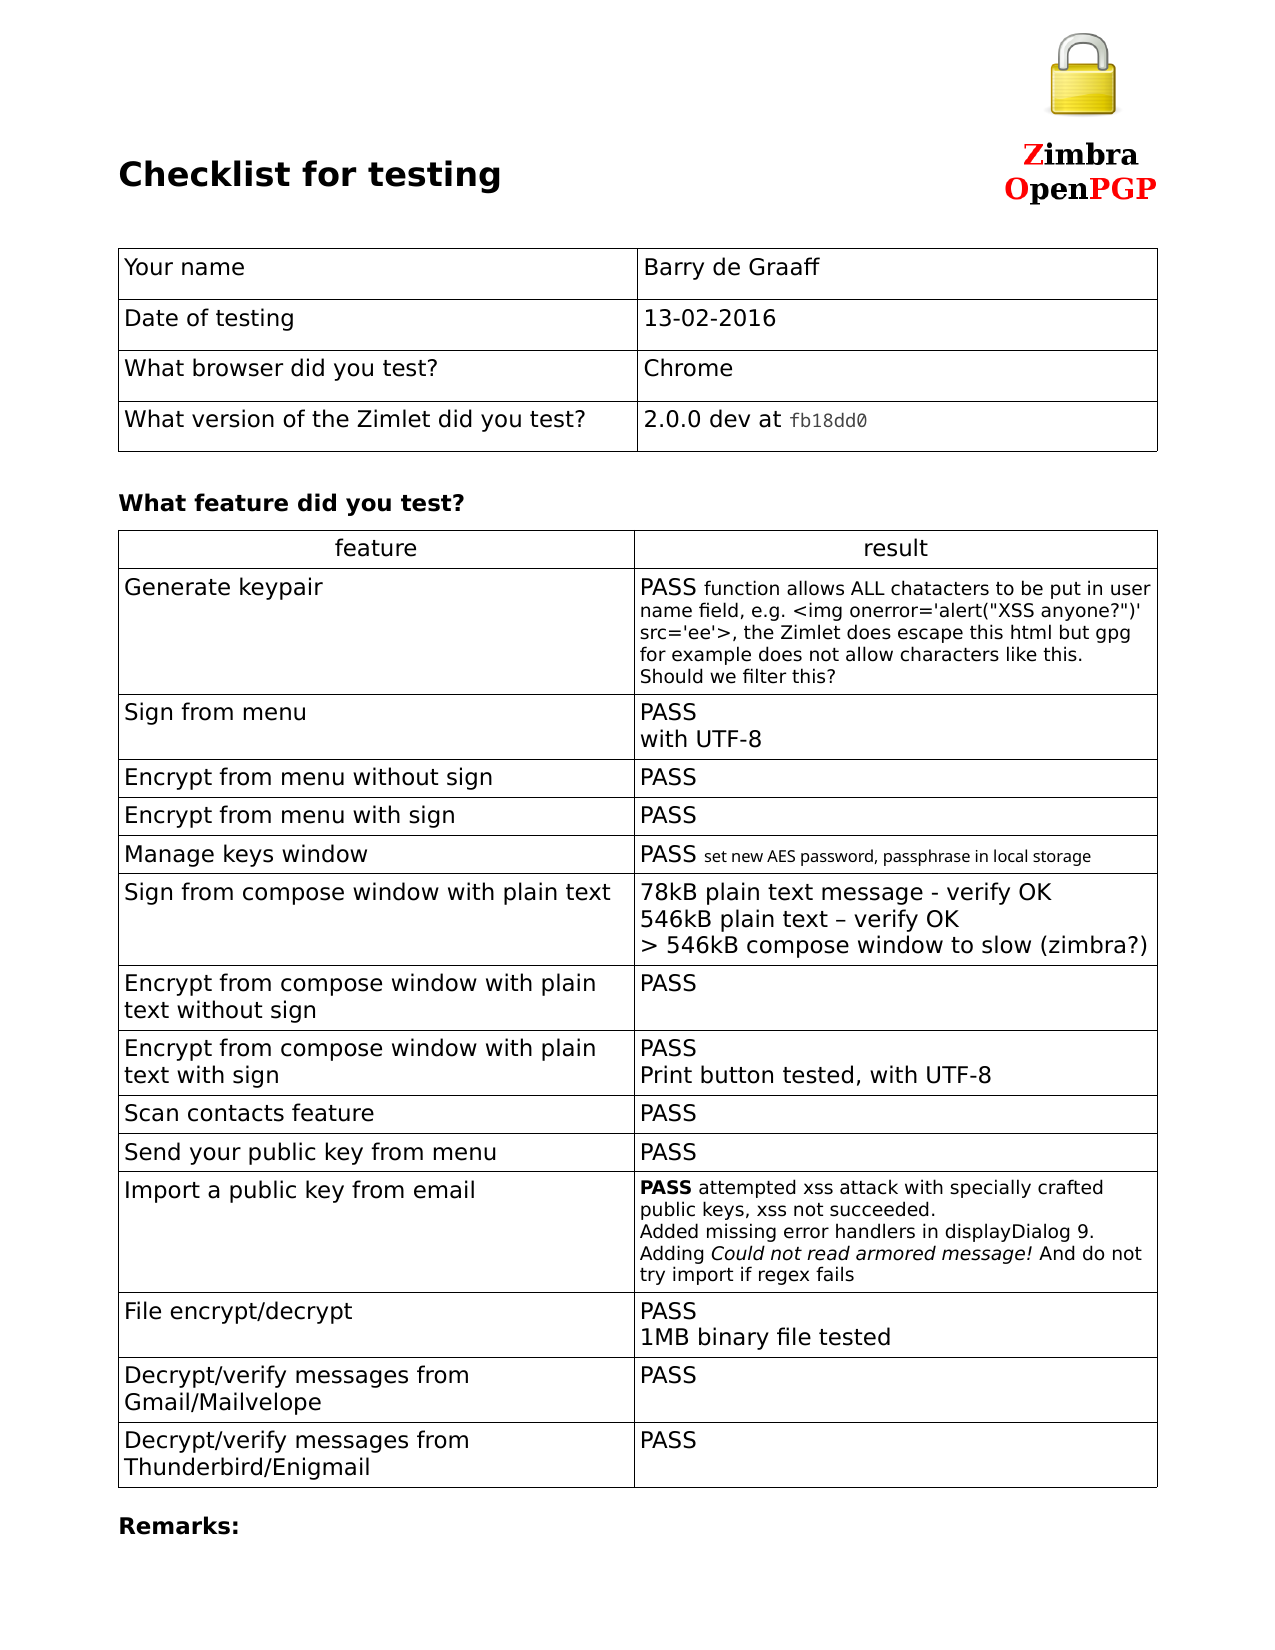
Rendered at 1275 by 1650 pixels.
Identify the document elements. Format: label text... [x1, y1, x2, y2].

table_cell PASS attempted xss attack with specially crafted public keys, xss not succeeded. Added missing error handlers in displayDialog 9. Adding Could not read armored message! And do not try import if regex fails [635, 1172, 1157, 1292]
table_cell Decrypt/verify messages from Gmail/Mailvelope [119, 1358, 634, 1422]
table_cell PASS [635, 1423, 1157, 1487]
table_cell Scan contacts feature [119, 1096, 634, 1133]
table_cell PASS Print button tested, with UTF-8 [635, 1031, 1157, 1094]
table_cell PASS [635, 1096, 1157, 1133]
table_cell Generate keypair [119, 569, 634, 694]
subtitle Checklist for testing [118, 155, 1004, 194]
text What feature did you test? [118, 491, 1157, 517]
table_cell Encrypt from menu without sign [119, 760, 634, 797]
table_cell Date of testing [119, 300, 637, 350]
table_cell PASS 1MB binary file tested [635, 1293, 1157, 1357]
table_cell Encrypt from menu with sign [119, 798, 634, 835]
table_header result [635, 531, 1157, 568]
table_cell PASS [635, 1358, 1157, 1422]
table_cell Import a public key from email [119, 1172, 634, 1292]
table_cell What browser did you test? [119, 351, 637, 401]
table_cell 78kB plain text message - verify OK 546kB plain text – verify OK > 546kB compose window to slow (zimbra?) [635, 874, 1157, 965]
table_cell Send your public key from menu [119, 1134, 634, 1171]
table_cell PASS [635, 798, 1157, 835]
table_cell PASS with UTF-8 [635, 695, 1157, 758]
table_cell Sign from compose window with plain text [119, 874, 634, 965]
table_cell Decrypt/verify messages from Thunderbird/Enigmail [119, 1423, 634, 1487]
table_cell Manage keys window [119, 836, 634, 873]
text Remarks: [118, 1488, 1157, 1540]
table_cell PASS set new AES password, passphrase in local storage [635, 836, 1157, 873]
table_cell File encrypt/decrypt [119, 1293, 634, 1357]
table_cell What version of the Zimlet did you test? [119, 402, 637, 451]
table_cell 2.0.0 dev at fb18dd0 [638, 402, 1157, 451]
table_cell PASS [635, 1134, 1157, 1171]
table_cell PASS function allows ALL chatacters to be put in user name field, e.g. <img onerror='alert("XSS anyone?")' src='ee'>, the Zimlet does escape this html but gpg for example does not allow characters like this. Should we filter this? [635, 569, 1157, 694]
table_cell Sign from menu [119, 695, 634, 758]
table_cell Chrome [638, 351, 1157, 401]
picture [1004, 32, 1157, 205]
table_header feature [119, 531, 634, 568]
table_cell Encrypt from compose window with plain text without sign [119, 966, 634, 1030]
table_header Barry de Graaff [638, 249, 1157, 299]
table_cell PASS [635, 966, 1157, 1030]
table_cell PASS [635, 760, 1157, 797]
table_header Your name [119, 249, 637, 299]
table_cell 13-02-2016 [638, 300, 1157, 350]
table_cell Encrypt from compose window with plain text with sign [119, 1031, 634, 1094]
